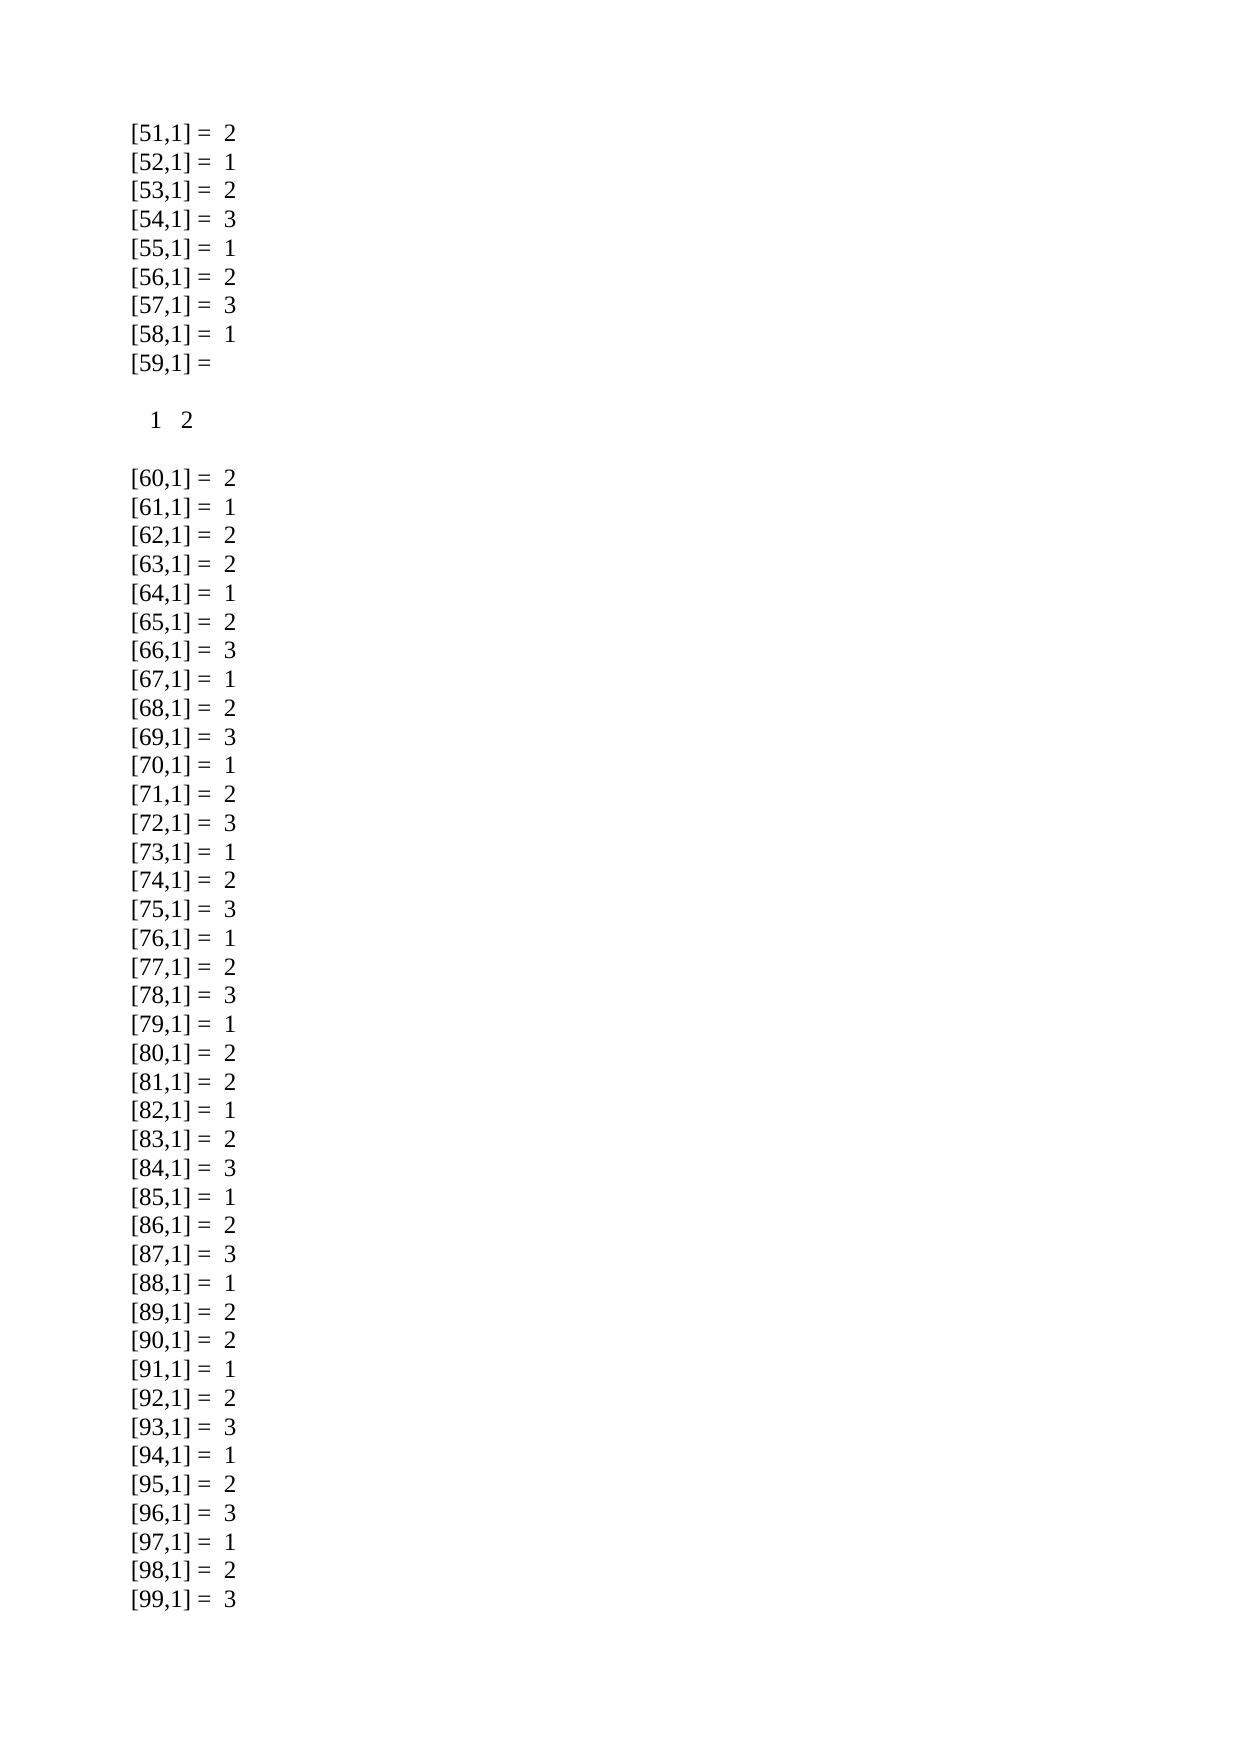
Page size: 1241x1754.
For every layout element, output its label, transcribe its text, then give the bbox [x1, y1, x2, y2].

text [70,1] = 1 [118, 751, 1122, 779]
text [62,1] = 2 [118, 521, 1122, 549]
text [51,1] = 2 [118, 118, 1122, 147]
text [87,1] = 3 [118, 1239, 1122, 1268]
text 1 2 [118, 406, 1122, 434]
text [91,1] = 1 [118, 1354, 1122, 1383]
text [55,1] = 1 [118, 233, 1122, 262]
text [99,1] = 3 [118, 1584, 1122, 1613]
text [82,1] = 1 [118, 1096, 1122, 1124]
text [86,1] = 2 [118, 1211, 1122, 1239]
text [61,1] = 1 [118, 492, 1122, 521]
text [58,1] = 1 [118, 319, 1122, 348]
text [53,1] = 2 [118, 176, 1122, 204]
text [72,1] = 3 [118, 808, 1122, 837]
text [59,1] = [118, 348, 1122, 377]
text [90,1] = 2 [118, 1326, 1122, 1354]
text [81,1] = 2 [118, 1067, 1122, 1096]
text [74,1] = 2 [118, 866, 1122, 894]
text [77,1] = 2 [118, 952, 1122, 981]
text [94,1] = 1 [118, 1441, 1122, 1469]
text [60,1] = 2 [118, 463, 1122, 492]
text [92,1] = 2 [118, 1383, 1122, 1412]
text [69,1] = 3 [118, 722, 1122, 751]
text [96,1] = 3 [118, 1498, 1122, 1527]
text [97,1] = 1 [118, 1527, 1122, 1556]
text [95,1] = 2 [118, 1469, 1122, 1498]
text [56,1] = 2 [118, 262, 1122, 291]
text [52,1] = 1 [118, 147, 1122, 176]
text [64,1] = 1 [118, 578, 1122, 607]
text [85,1] = 1 [118, 1182, 1122, 1211]
text [68,1] = 2 [118, 693, 1122, 722]
text [79,1] = 1 [118, 1009, 1122, 1038]
text [93,1] = 3 [118, 1412, 1122, 1441]
text [78,1] = 3 [118, 981, 1122, 1009]
text [88,1] = 1 [118, 1268, 1122, 1297]
text [66,1] = 3 [118, 636, 1122, 664]
text [89,1] = 2 [118, 1297, 1122, 1326]
text [67,1] = 1 [118, 664, 1122, 693]
text [73,1] = 1 [118, 837, 1122, 866]
text [98,1] = 2 [118, 1556, 1122, 1584]
text [80,1] = 2 [118, 1038, 1122, 1067]
text [57,1] = 3 [118, 291, 1122, 319]
text [65,1] = 2 [118, 607, 1122, 636]
text [71,1] = 2 [118, 779, 1122, 808]
text [83,1] = 2 [118, 1124, 1122, 1153]
text [76,1] = 1 [118, 923, 1122, 952]
text [54,1] = 3 [118, 204, 1122, 233]
text [75,1] = 3 [118, 894, 1122, 923]
text [84,1] = 3 [118, 1153, 1122, 1182]
text [63,1] = 2 [118, 549, 1122, 578]
